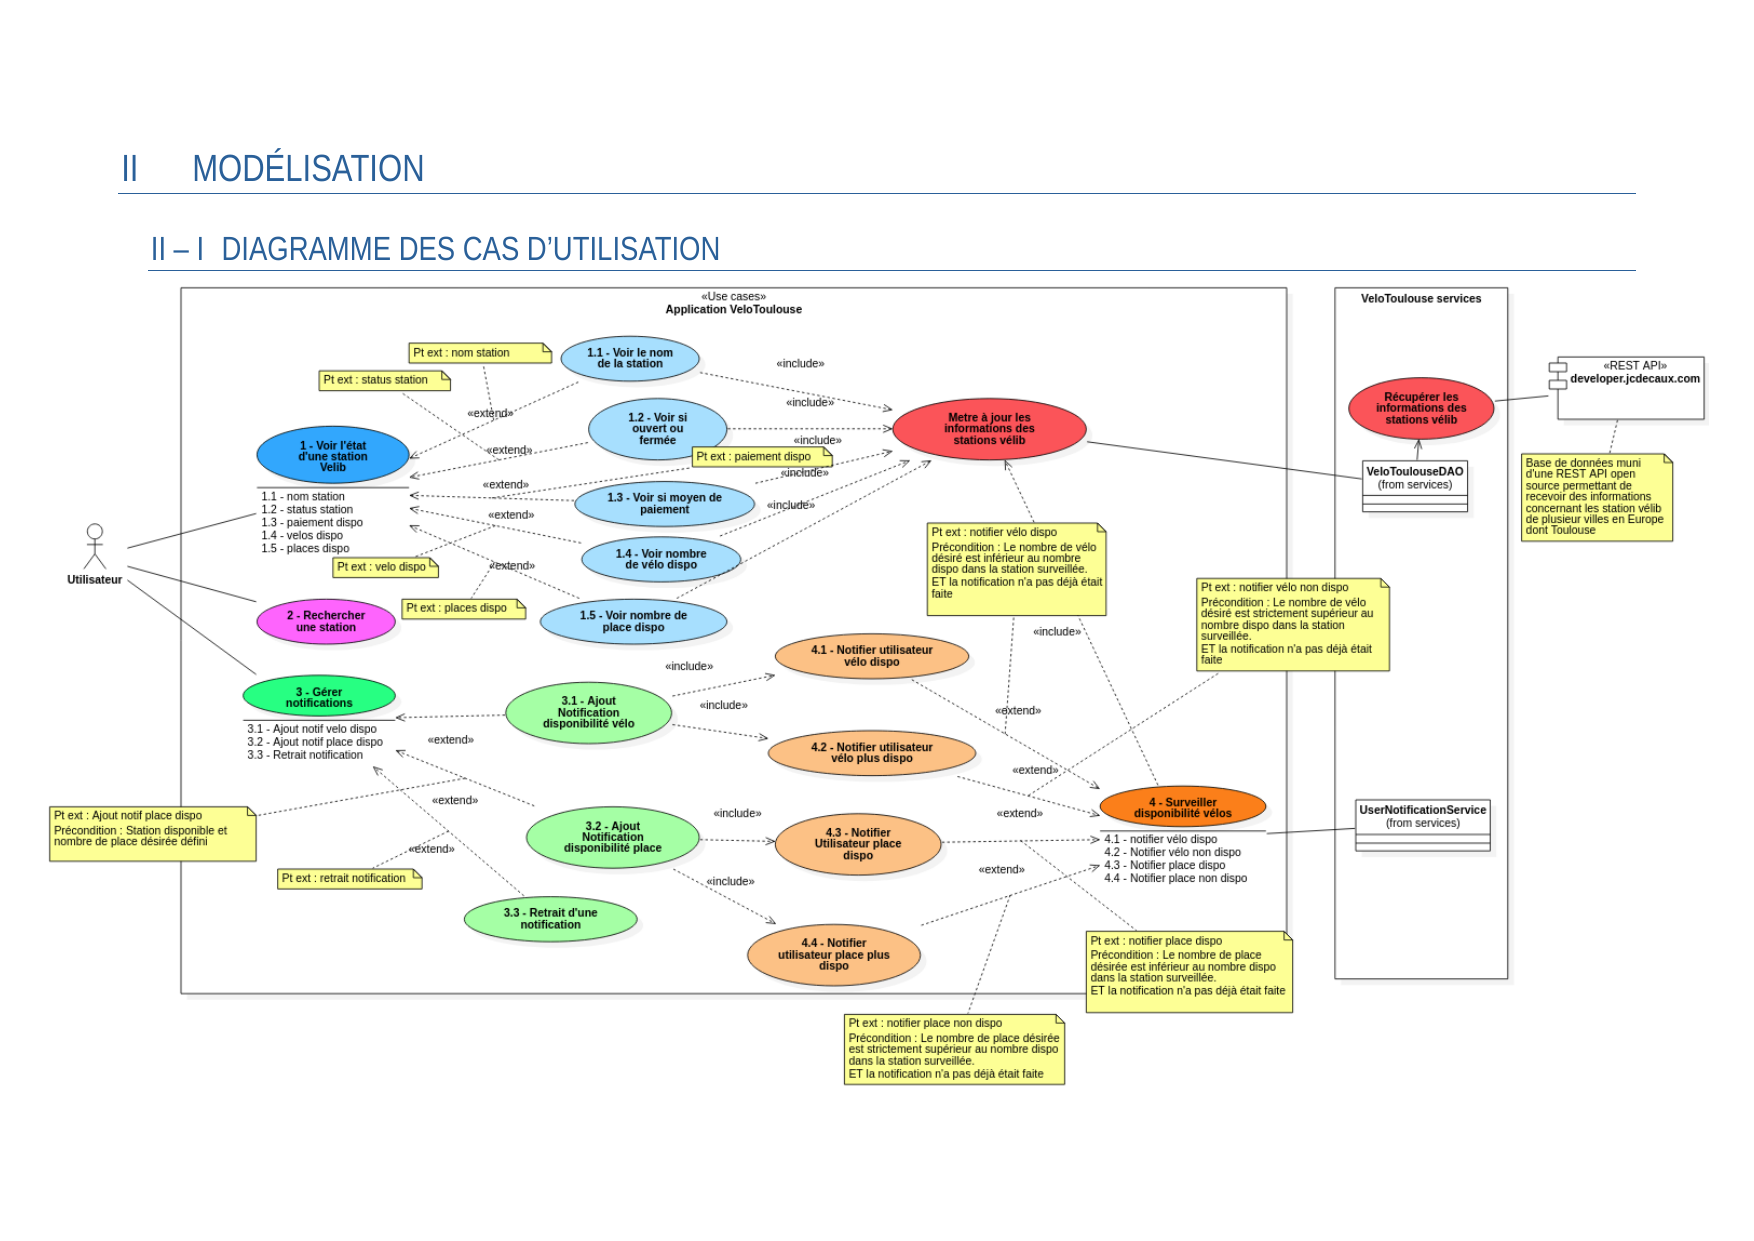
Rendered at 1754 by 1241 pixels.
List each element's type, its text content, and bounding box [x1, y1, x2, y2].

subtitle II Modélisation [118, 143, 1636, 193]
subtitle II – I Diagramme des cas d’utilisation [148, 226, 1636, 270]
picture [45, 282, 1709, 1094]
